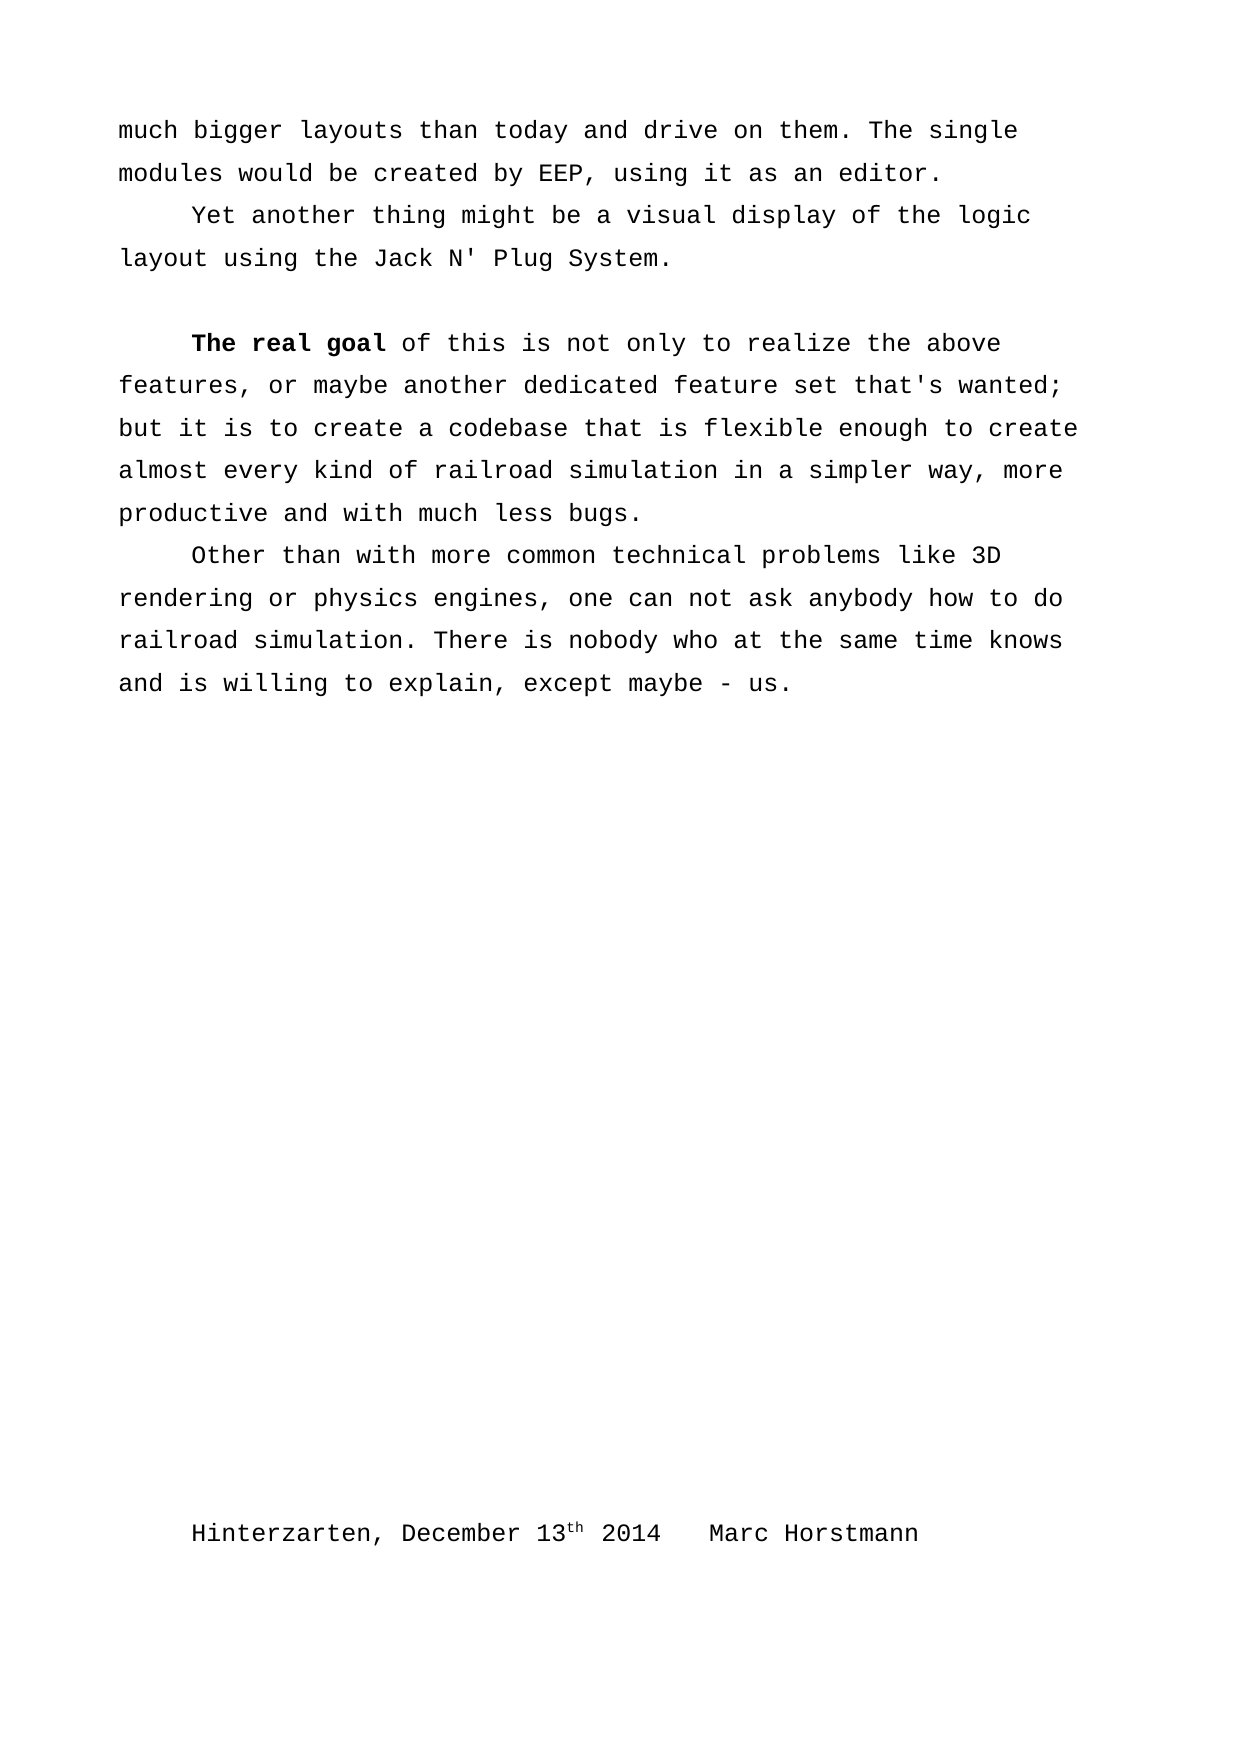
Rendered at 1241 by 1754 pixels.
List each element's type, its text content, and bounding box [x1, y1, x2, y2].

text much bigger layouts than today and drive on them. The single modules would be created by EEP, using it as an editor. [118, 118, 1122, 189]
text Hinterzarten, December 13th 2014 Marc Horstmann [118, 1521, 1122, 1549]
text Yet another thing might be a visual display of the logic layout using the Jack N' Plug System. [118, 203, 1122, 274]
text Other than with more common technical problems like 3D rendering or physics engines, one can not ask anybody how to do railroad simulation. There is nobody who at the same time knows and is willing to explain, except maybe - us. [118, 543, 1122, 699]
text The real goal of this is not only to realize the above features, or maybe another dedicated feature set that's wanted; but it is to create a codebase that is flexible enough to create almost every kind of railroad simulation in a simpler way, more productive and with much less bugs. [118, 331, 1122, 529]
